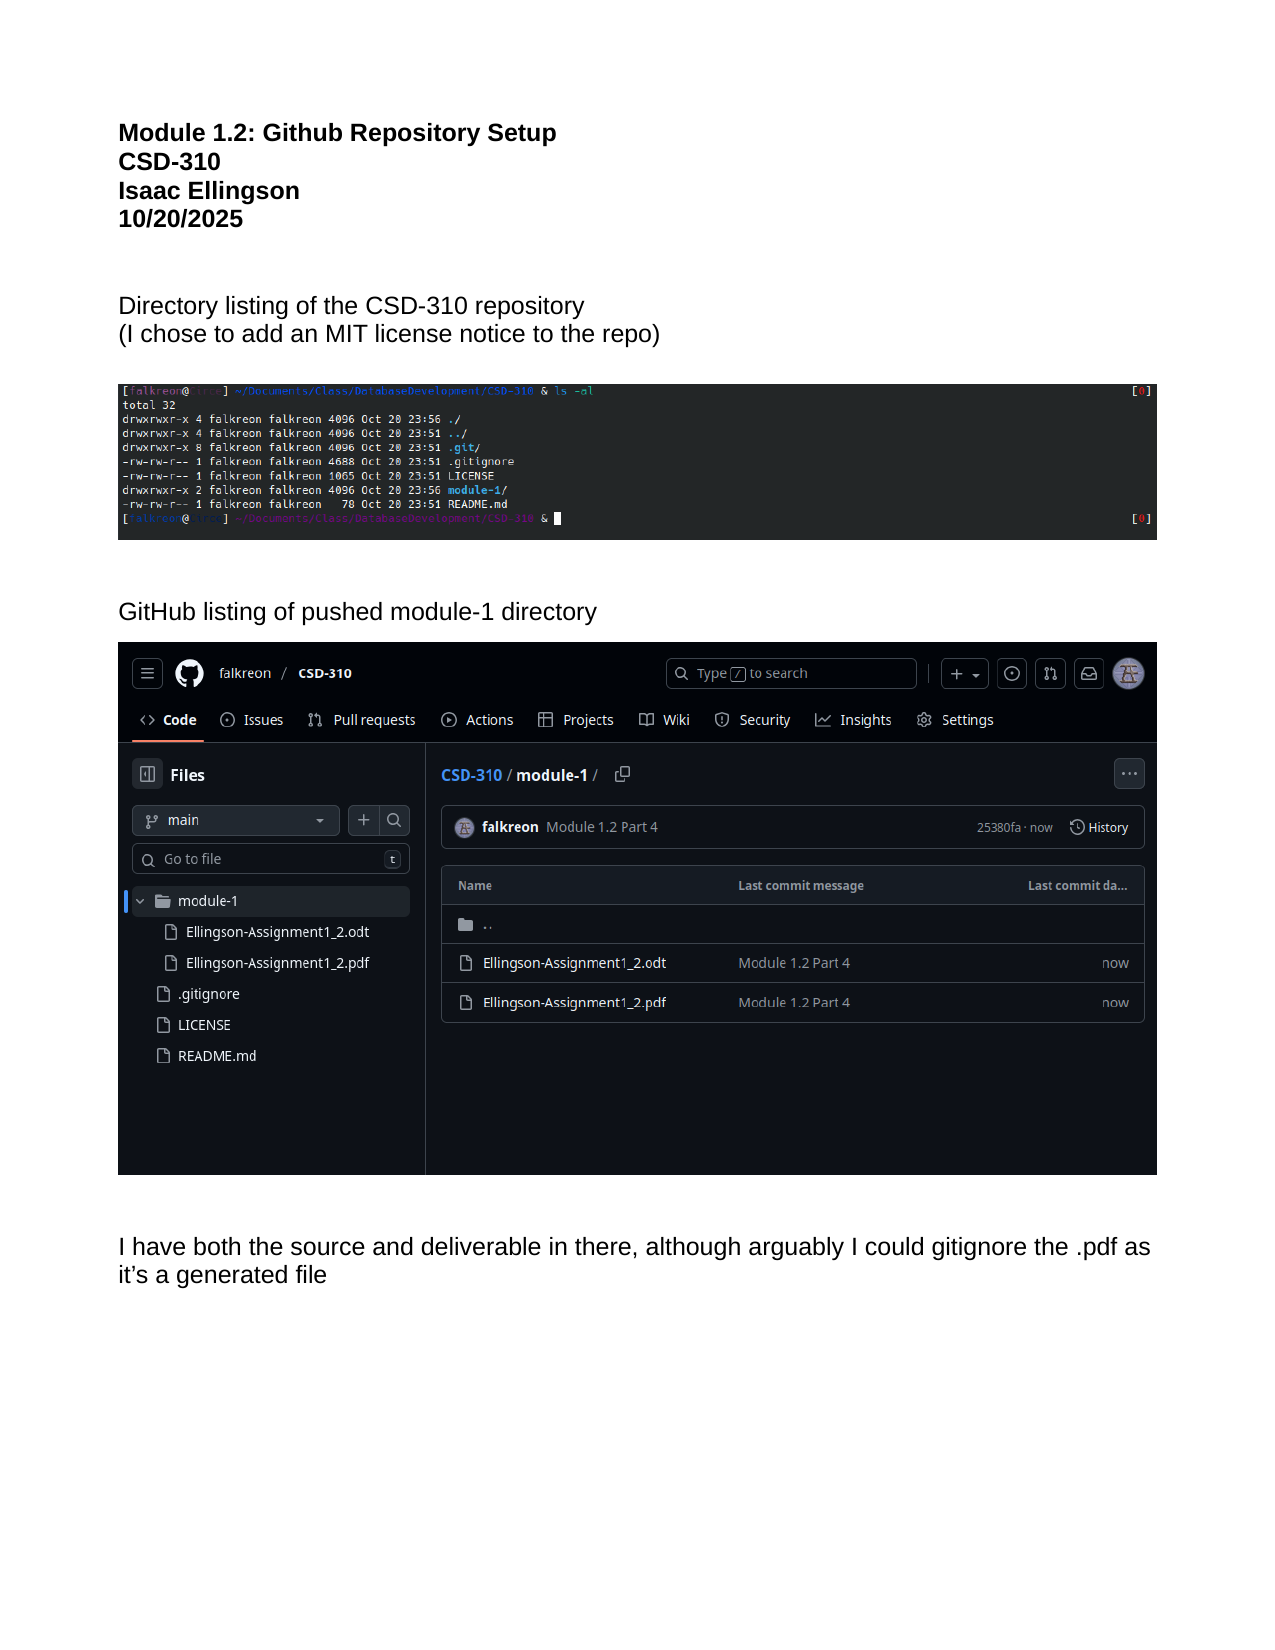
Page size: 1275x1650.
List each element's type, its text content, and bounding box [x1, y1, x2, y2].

text 10/20/2025 [118, 204, 1157, 233]
text CSD-310 [118, 147, 1157, 176]
text I have both the source and deliverable in there, although arguably I could gitignore the .pdf as it’s a generated file [118, 1232, 1157, 1289]
text Isaac Ellingson [118, 176, 1157, 204]
text GitHub listing of pushed module-1 directory [118, 597, 1157, 626]
text Module 1.2: Github Repository Setup [118, 118, 1157, 147]
text (I chose to add an MIT license notice to the repo) [118, 319, 1157, 348]
picture [118, 384, 1157, 540]
text Directory listing of the CSD-310 repository [118, 291, 1157, 319]
picture [118, 642, 1157, 1175]
